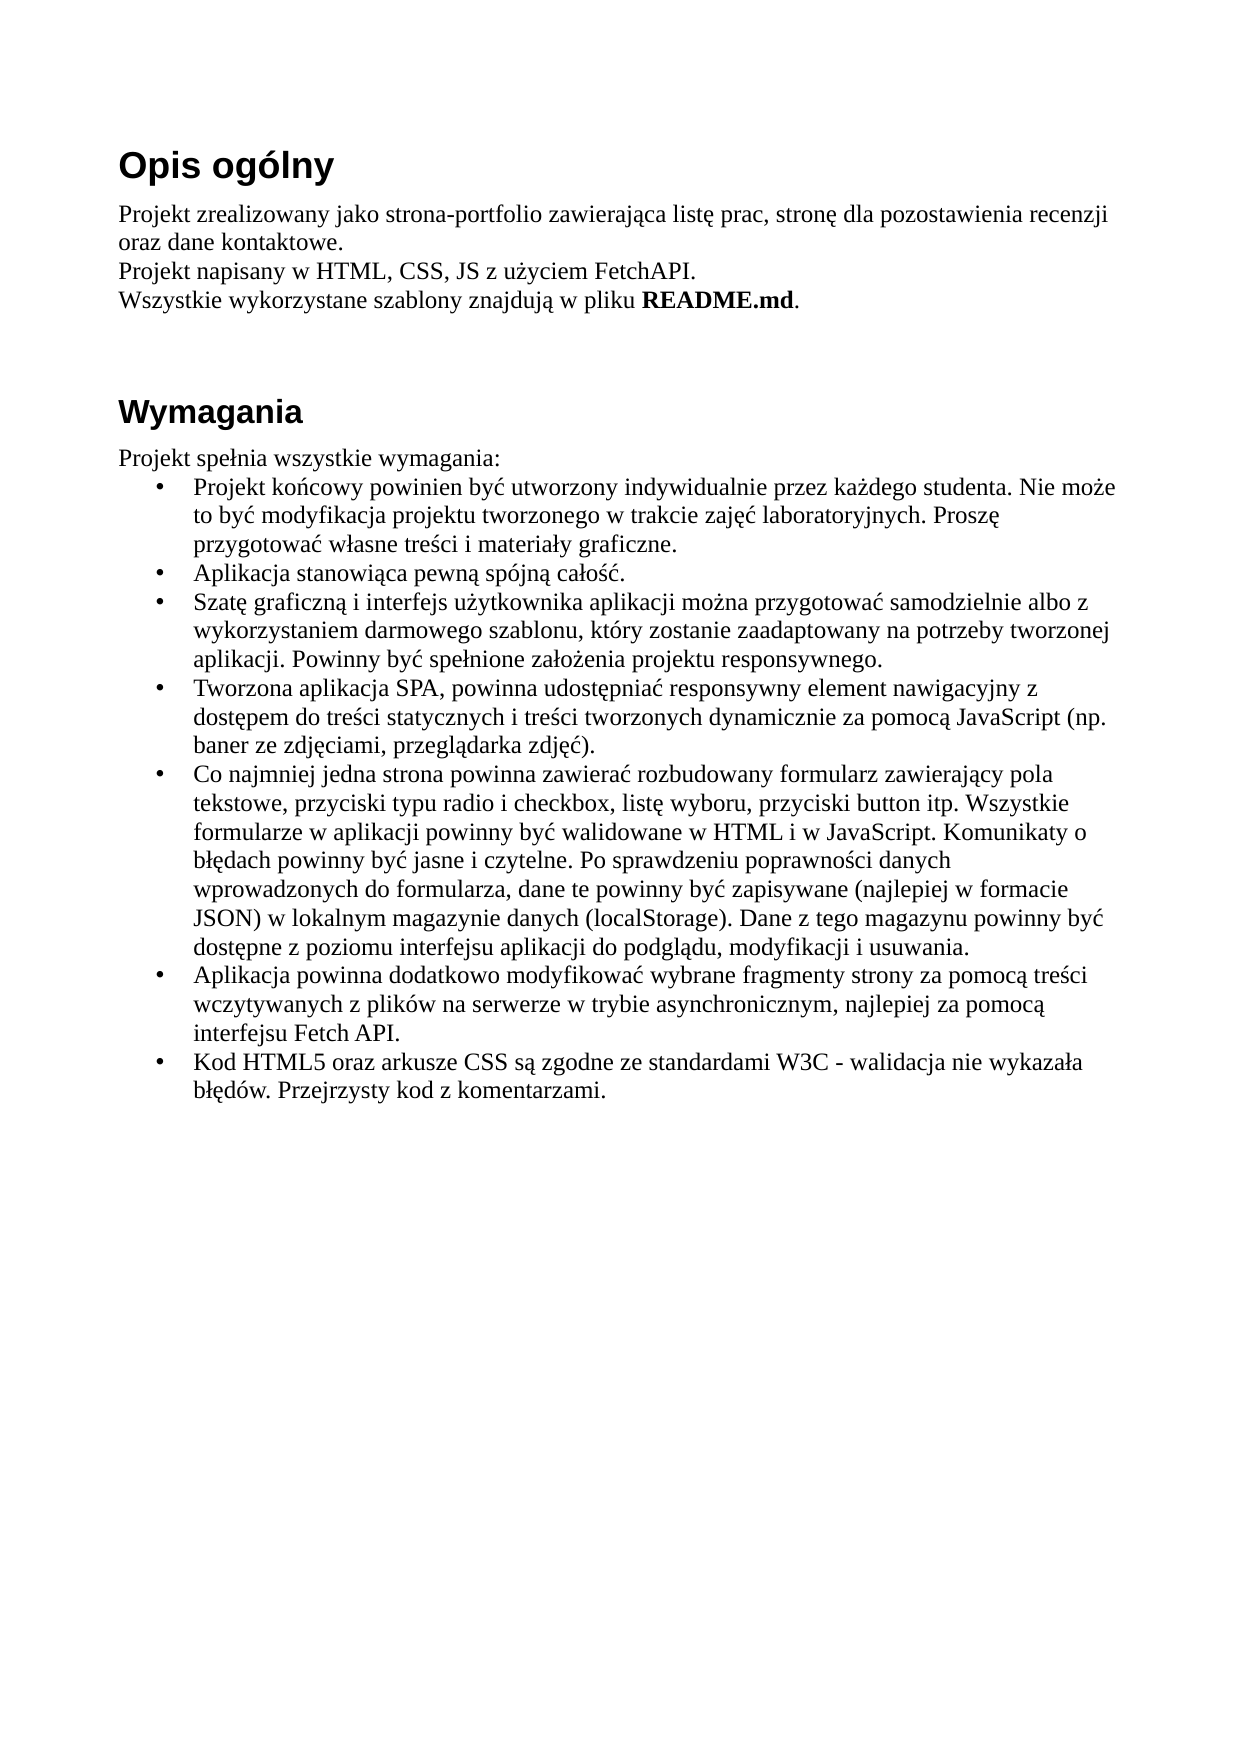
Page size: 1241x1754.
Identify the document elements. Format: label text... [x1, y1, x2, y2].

text Projekt zrealizowany jako strona-portfolio zawierająca listę prac, stronę dla pozostawienia recenzji oraz dane kontaktowe. [118, 199, 1122, 256]
text Projekt spełnia wszystkie wymagania: [118, 443, 1122, 472]
list Co najmniej jedna strona powinna zawierać rozbudowany formularz zawierający pola tekstowe, przyciski typu radio i checkbox, listę wyboru, przyciski button itp. Wszystkie formularze w aplikacji powinny być walidowane w HTML i w JavaScript. Komunikaty o błędach powinny być jasne i czytelne. Po sprawdzeniu poprawności danych wprowadzonych do formularza, dane te powinny być zapisywane (najlepiej w formacie JSON) w lokalnym magazynie danych (localStorage). Dane z tego magazynu powinny być dostępne z poziomu interfejsu aplikacji do podglądu, modyfikacji i usuwania. [156, 759, 1122, 961]
list Aplikacja stanowiąca pewną spójną całość. [156, 558, 1122, 587]
list Szatę graficzną i interfejs użytkownika aplikacji można przygotować samodzielnie albo z wykorzystaniem darmowego szablonu, który zostanie zaadaptowany na potrzeby tworzonej aplikacji. Powinny być spełnione założenia projektu responsywnego. [156, 587, 1122, 673]
list Aplikacja powinna dodatkowo modyfikować wybrane fragmenty strony za pomocą treści wczytywanych z plików na serwerze w trybie asynchronicznym, najlepiej za pomocą interfejsu Fetch API. [156, 961, 1122, 1047]
subtitle Opis ogólny [118, 143, 1122, 186]
list Projekt końcowy powinien być utworzony indywidualnie przez każdego studenta. Nie może to być modyfikacja projektu tworzonego w trakcie zajęć laboratoryjnych. Proszę przygotować własne treści i materiały graficzne. [156, 472, 1122, 558]
text Wszystkie wykorzystane szablony znajdują w pliku README.md. [118, 285, 1122, 314]
list Kod HTML5 oraz arkusze CSS są zgodne ze standardami W3C - walidacja nie wykazała błędów. Przejrzysty kod z komentarzami. [156, 1047, 1122, 1104]
subtitle Wymagania [118, 392, 1122, 431]
list Tworzona aplikacja SPA, powinna udostępniać responsywny element nawigacyjny z dostępem do treści statycznych i treści tworzonych dynamicznie za pomocą JavaScript (np. baner ze zdjęciami, przeglądarka zdjęć). [156, 673, 1122, 759]
text Projekt napisany w HTML, CSS, JS z użyciem FetchAPI. [118, 256, 1122, 285]
